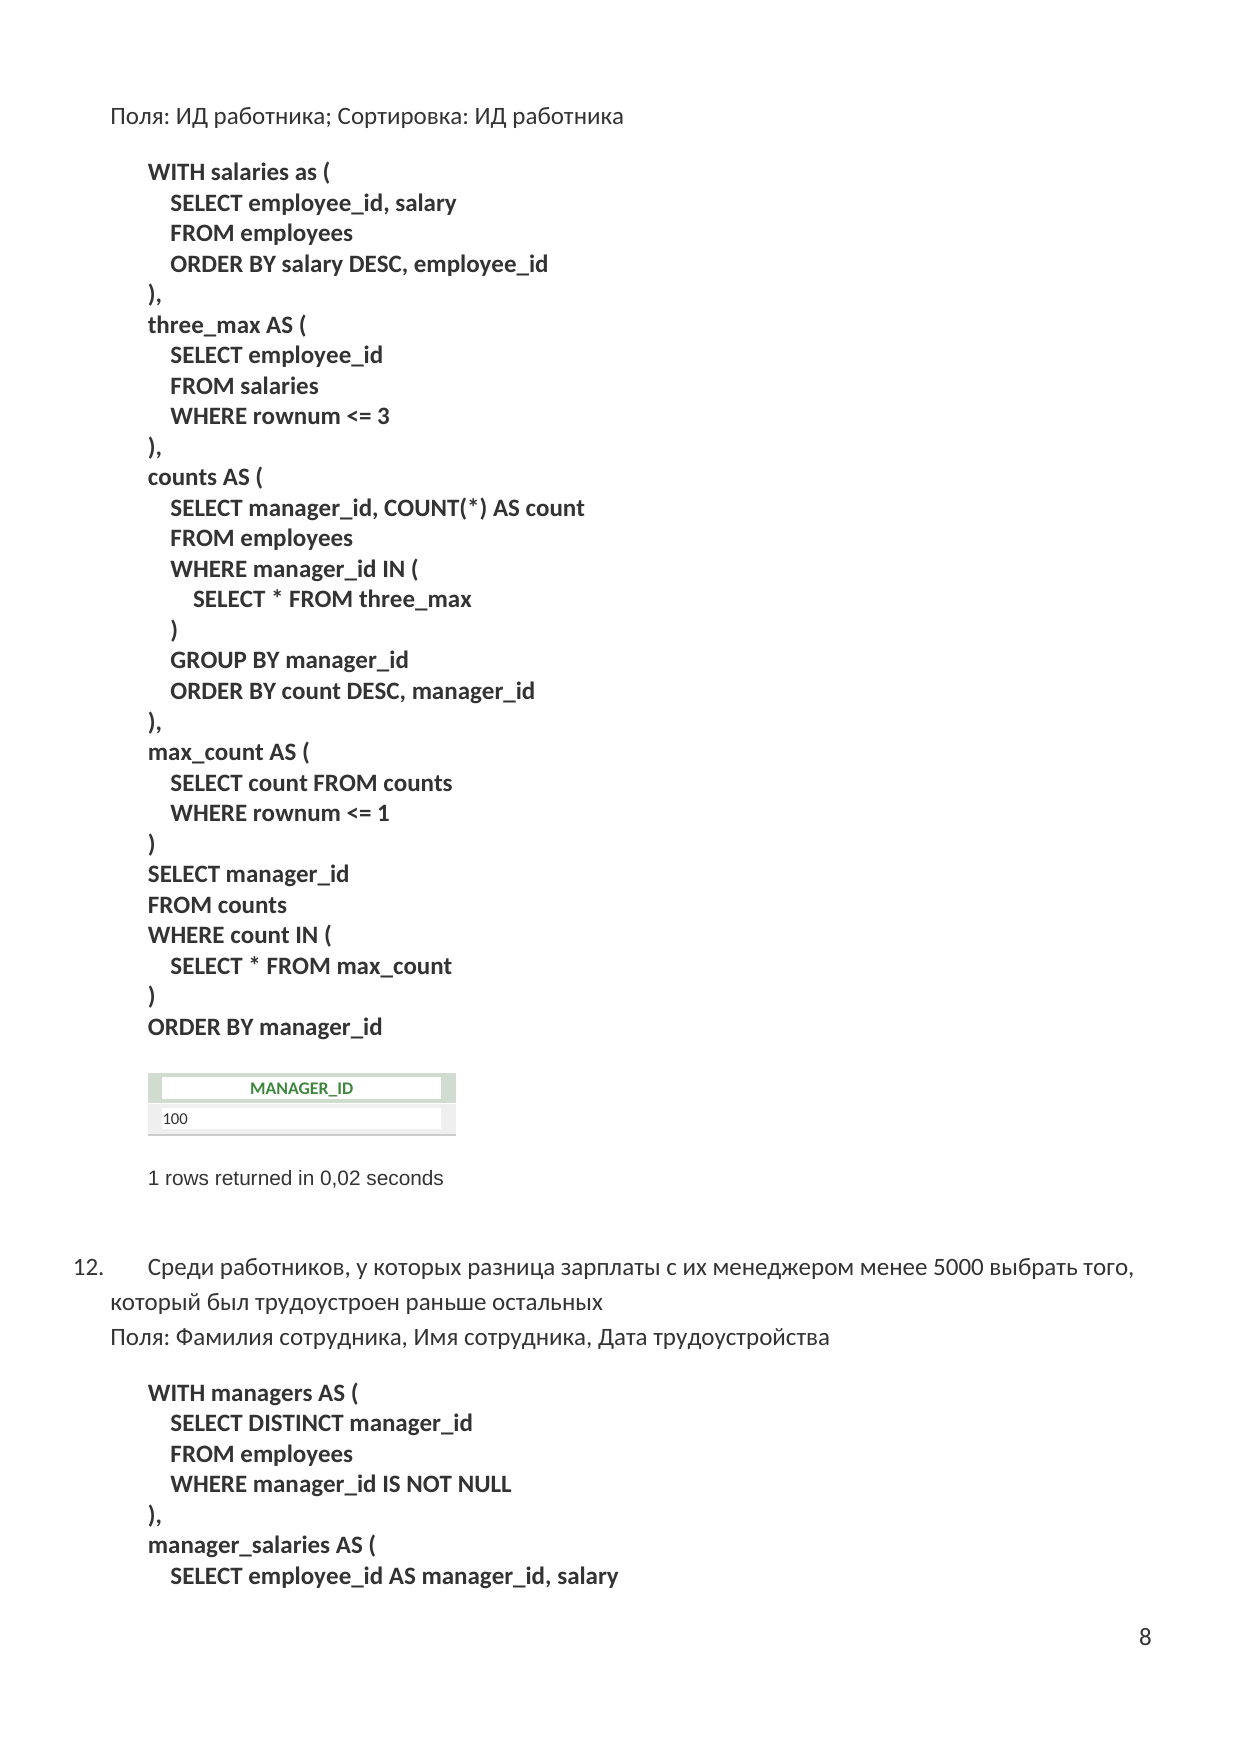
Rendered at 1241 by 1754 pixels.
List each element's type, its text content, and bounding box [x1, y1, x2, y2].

text ORDER BY count DESC, manager_id [148, 675, 1152, 706]
table_cell 100 [148, 1104, 456, 1134]
text SELECT DISTINCT manager_id [148, 1407, 1152, 1438]
text WHERE rownum <= 3 [148, 400, 1152, 431]
text WHERE rownum <= 1 [148, 797, 1152, 828]
text WITH salaries as ( [148, 156, 1152, 187]
list Поля: ИД работника; Сортировка: ИД работника [73, 100, 1152, 131]
text three_max AS ( [148, 309, 1152, 339]
text WHERE manager_id IS NOT NULL [148, 1468, 1152, 1499]
text SELECT employee_id AS manager_id, salary [148, 1560, 1152, 1591]
text manager_salaries AS ( [148, 1529, 1152, 1560]
table_header MANAGER_ID [148, 1073, 456, 1103]
text FROM counts [148, 889, 1152, 919]
text FROM employees [148, 217, 1152, 248]
text SELECT employee_id [148, 339, 1152, 370]
text SELECT manager_id, COUNT(*) AS count [148, 492, 1152, 522]
text ), [148, 278, 1152, 309]
text SELECT count FROM counts [148, 767, 1152, 797]
text ), [148, 431, 1152, 461]
text SELECT employee_id, salary [148, 187, 1152, 217]
text ORDER BY manager_id [148, 1011, 1152, 1041]
text SELECT * FROM max_count [148, 950, 1152, 980]
text WHERE manager_id IN ( [148, 553, 1152, 583]
text WHERE count IN ( [148, 919, 1152, 950]
text ), [148, 706, 1152, 736]
text ) [148, 828, 1152, 858]
text counts AS ( [148, 461, 1152, 492]
text GROUP BY manager_id [148, 644, 1152, 675]
text ORDER BY salary DESC, employee_id [148, 248, 1152, 278]
text ) [148, 614, 1152, 644]
text WITH managers AS ( [148, 1377, 1152, 1407]
text max_count AS ( [148, 736, 1152, 767]
list Среди работников, у которых разница зарплаты с их менеджером менее 5000 выбрать того, который был трудоустроен раньше остальных Поля: Фамилия сотрудника, Имя сотрудника, Дата трудоустройства [73, 1251, 1152, 1352]
text ), [148, 1499, 1152, 1529]
text SELECT manager_id [148, 858, 1152, 889]
text FROM employees [148, 1438, 1152, 1468]
text FROM employees [148, 522, 1152, 553]
text SELECT * FROM three_max [148, 583, 1152, 614]
text FROM salaries [148, 370, 1152, 400]
text ) [148, 980, 1152, 1011]
